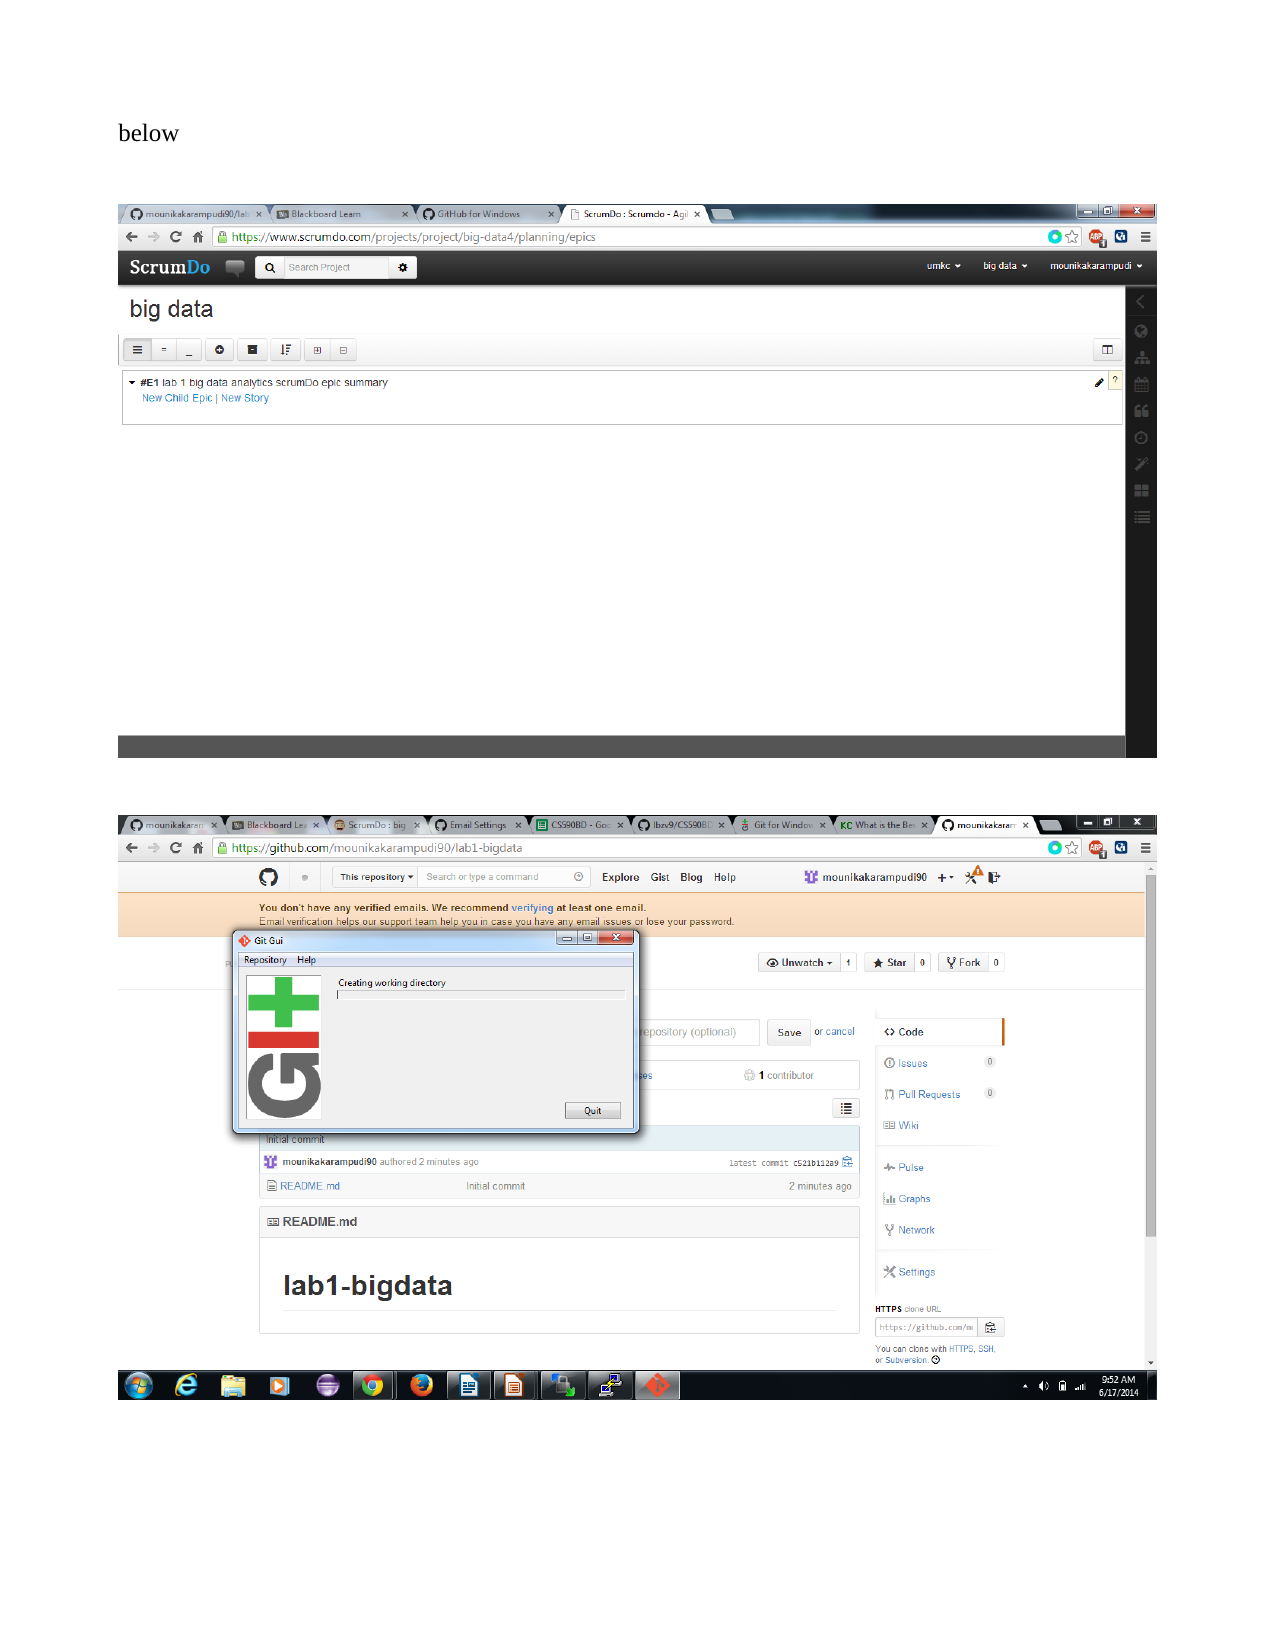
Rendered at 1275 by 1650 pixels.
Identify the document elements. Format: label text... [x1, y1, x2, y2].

picture [118, 815, 1157, 1400]
picture [118, 204, 1157, 758]
text below [118, 118, 1157, 147]
